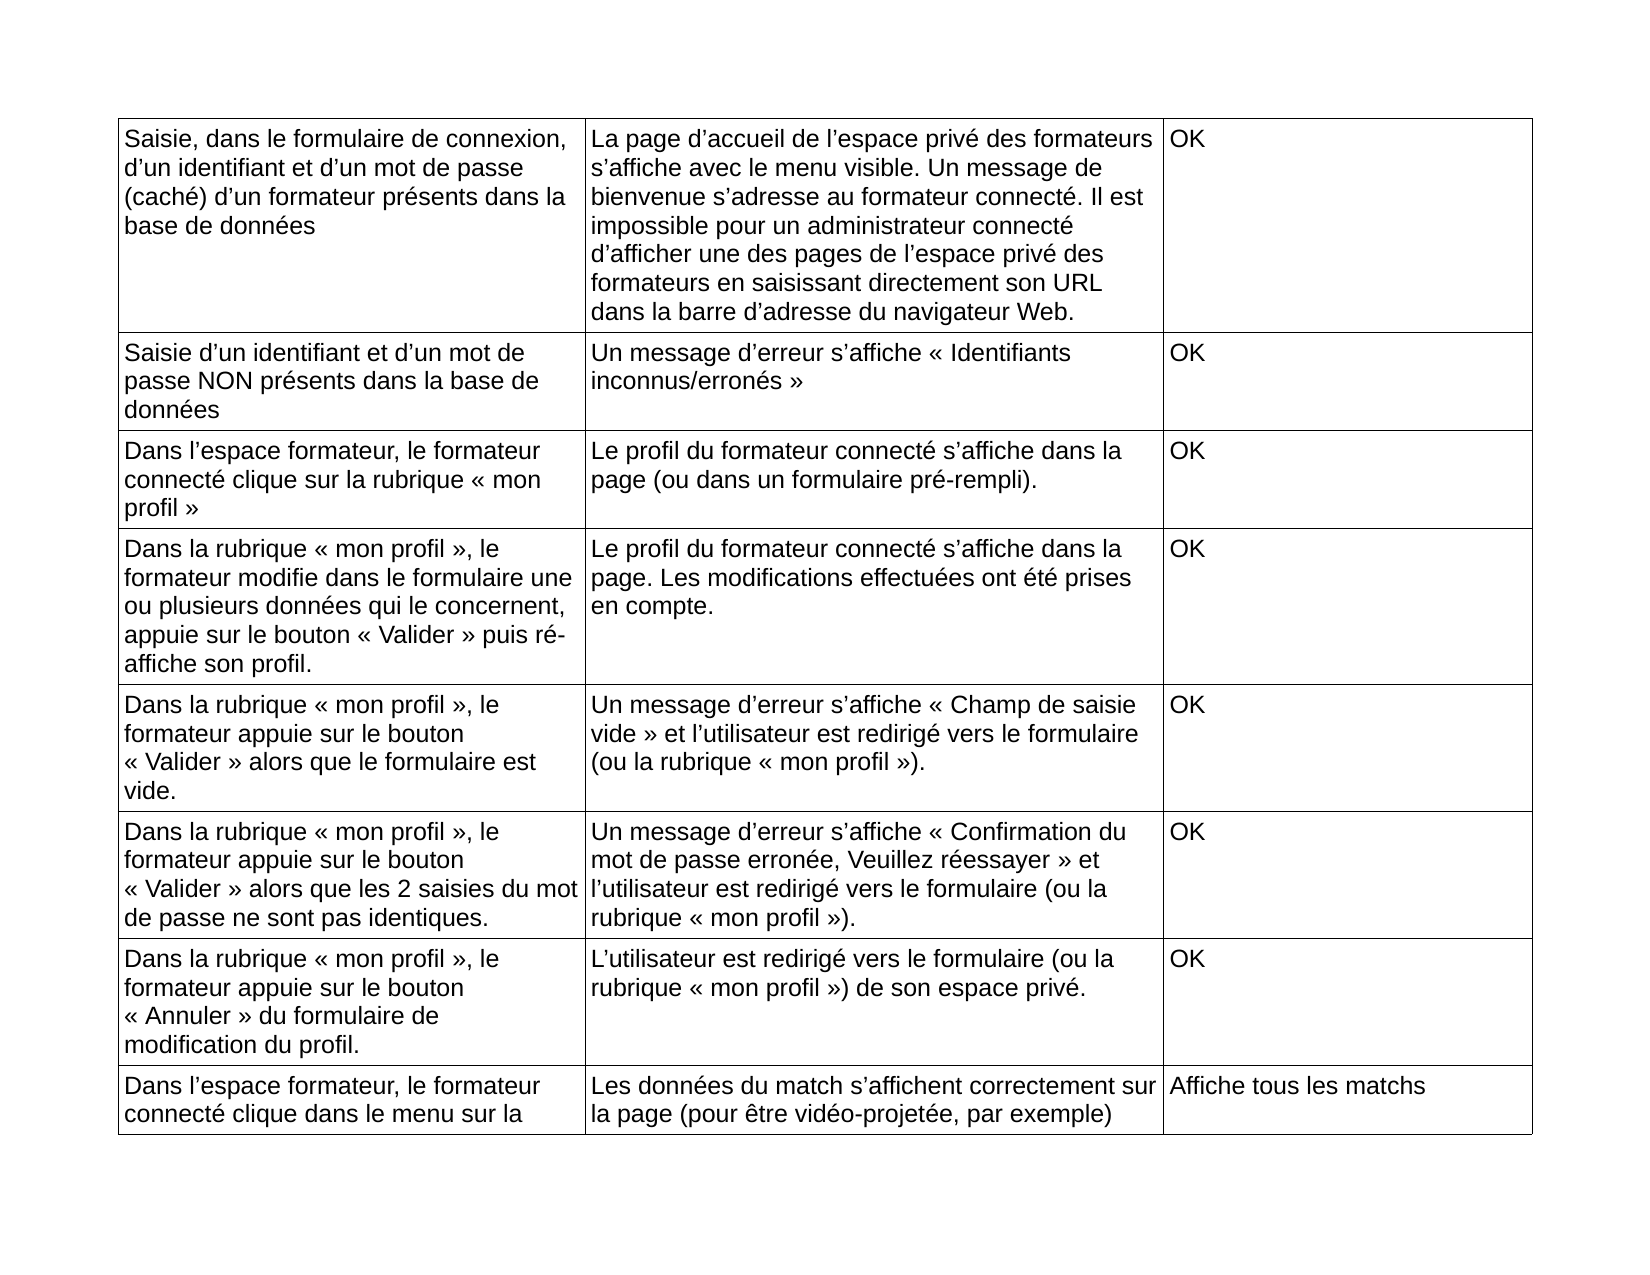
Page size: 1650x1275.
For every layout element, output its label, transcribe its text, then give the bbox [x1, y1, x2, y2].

table_cell Un message d’erreur s’affiche « Confirmation du mot de passe erronée, Veuillez réessayer » et l’utilisateur est redirigé vers le formulaire (ou la rubrique « mon profil »). [586, 812, 1163, 937]
table_cell Affiche tous les matchs [1164, 1066, 1532, 1134]
table_cell Dans la rubrique « mon profil », le formateur modifie dans le formulaire une ou plusieurs données qui le concernent, appuie sur le bouton « Valider » puis ré-affiche son profil. [119, 529, 585, 683]
table_cell Le profil du formateur connecté s’affiche dans la page. Les modifications effectuées ont été prises en compte. [586, 529, 1163, 683]
table_cell Saisie, dans le formulaire de connexion, d’un identifiant et d’un mot de passe (caché) d’un formateur présents dans la base de données [119, 119, 585, 331]
table_cell OK [1164, 685, 1532, 811]
table_cell Dans la rubrique « mon profil », le formateur appuie sur le bouton « Valider » alors que le formulaire est vide. [119, 685, 585, 811]
table_cell L’utilisateur est redirigé vers le formulaire (ou la rubrique « mon profil ») de son espace privé. [586, 939, 1163, 1064]
table_cell OK [1164, 529, 1532, 683]
table_cell OK [1164, 939, 1532, 1064]
table_cell Un message d’erreur s’affiche « Identifiants inconnus/erronés » [586, 333, 1163, 429]
table_cell OK [1164, 333, 1532, 429]
table_cell OK [1164, 431, 1532, 528]
table_cell Les données du match s’affichent correctement sur la page (pour être vidéo-projetée, par exemple) [586, 1066, 1163, 1134]
table_cell Dans l’espace formateur, le formateur connecté clique dans le menu sur la [119, 1066, 585, 1134]
table_cell La page d’accueil de l’espace privé des formateurs s’affiche avec le menu visible. Un message de bienvenue s’adresse au formateur connecté. Il est impossible pour un administrateur connecté d’afficher une des pages de l’espace privé des formateurs en saisissant directement son URL dans la barre d’adresse du navigateur Web. [586, 119, 1163, 331]
table_cell Le profil du formateur connecté s’affiche dans la page (ou dans un formulaire pré-rempli). [586, 431, 1163, 528]
table_cell Dans l’espace formateur, le formateur connecté clique sur la rubrique « mon profil » [119, 431, 585, 528]
table_cell OK [1164, 812, 1532, 937]
table_cell Dans la rubrique « mon profil », le formateur appuie sur le bouton « Valider » alors que les 2 saisies du mot de passe ne sont pas identiques. [119, 812, 585, 937]
table_cell Saisie d’un identifiant et d’un mot de passe NON présents dans la base de données [119, 333, 585, 429]
table_cell Dans la rubrique « mon profil », le formateur appuie sur le bouton « Annuler » du formulaire de modification du profil. [119, 939, 585, 1064]
table_cell OK [1164, 119, 1532, 331]
table_cell Un message d’erreur s’affiche « Champ de saisie vide » et l’utilisateur est redirigé vers le formulaire (ou la rubrique « mon profil »). [586, 685, 1163, 811]
